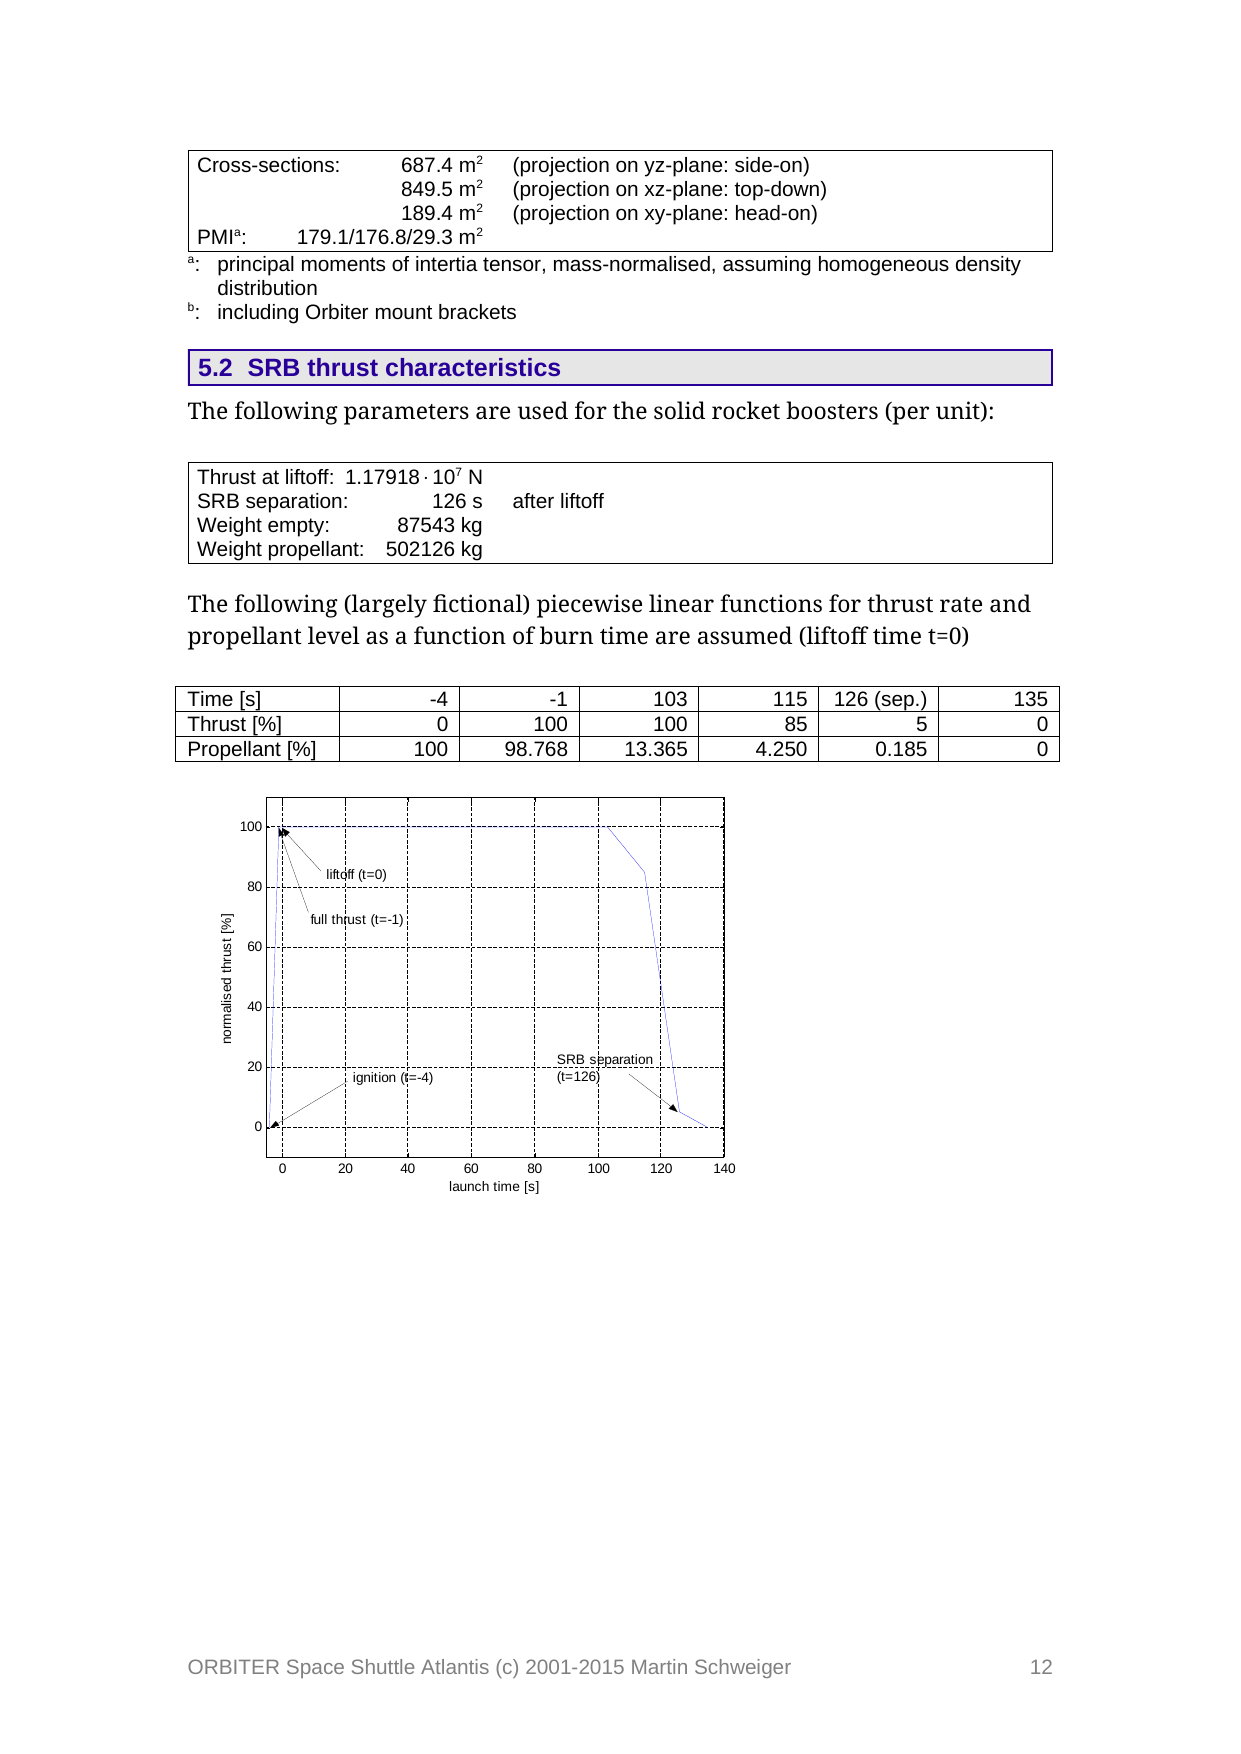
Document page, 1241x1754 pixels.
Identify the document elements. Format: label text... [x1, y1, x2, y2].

table_cell 98.768 [460, 737, 579, 761]
text Thrust at liftoff: 1.17918107 N [189, 463, 1052, 486]
text Cross-sections: 687.4 m2 (projection on yz-plane: side-on) [189, 151, 1052, 174]
table_cell Thrust [%] [176, 712, 339, 736]
table_cell 0 [939, 737, 1059, 761]
text 849.5 m2 (projection on xz-plane: top-down) [189, 174, 1052, 198]
table_header 126 (sep.) [819, 687, 938, 711]
table_cell 5 [819, 712, 938, 736]
text a: principal moments of intertia tensor, mass-normalised, assuming homogeneous density distribution [187, 252, 1053, 300]
table_cell Propellant [%] [176, 737, 339, 761]
table_cell 0 [340, 712, 459, 736]
table_cell 13.365 [580, 737, 698, 761]
text Weight propellant: 502126 kg [189, 534, 1052, 563]
text The following (largely fictional) piecewise linear functions for thrust rate and propellant level as a function of burn time are assumed (liftoff time t=0) [187, 588, 1053, 650]
text The following parameters are used for the solid rocket boosters (per unit): [187, 395, 1053, 426]
table_cell 0.185 [819, 737, 938, 761]
table_header -1 [460, 687, 579, 711]
table_header -4 [340, 687, 459, 711]
subtitle SRB thrust characteristics [190, 351, 1051, 384]
text SRB separation: 126 s after liftoff [189, 486, 1052, 510]
table_header 115 [699, 687, 818, 711]
table_cell 4.250 [699, 737, 818, 761]
text Weight empty: 87543 kg [189, 510, 1052, 534]
text PMIa: 179.1/176.8/29.3 m2 [189, 222, 1052, 251]
table_cell 0 [939, 712, 1059, 736]
table_header 135 [939, 687, 1059, 711]
table_cell 100 [580, 712, 698, 736]
table_cell 85 [699, 712, 818, 736]
table_cell 100 [340, 737, 459, 761]
text b: including Orbiter mount brackets [187, 300, 1053, 324]
table_cell 100 [460, 712, 579, 736]
text 189.4 m2 (projection on xy-plane: head-on) [189, 198, 1052, 222]
table_header Time [s] [176, 687, 339, 711]
table_header 103 [580, 687, 698, 711]
